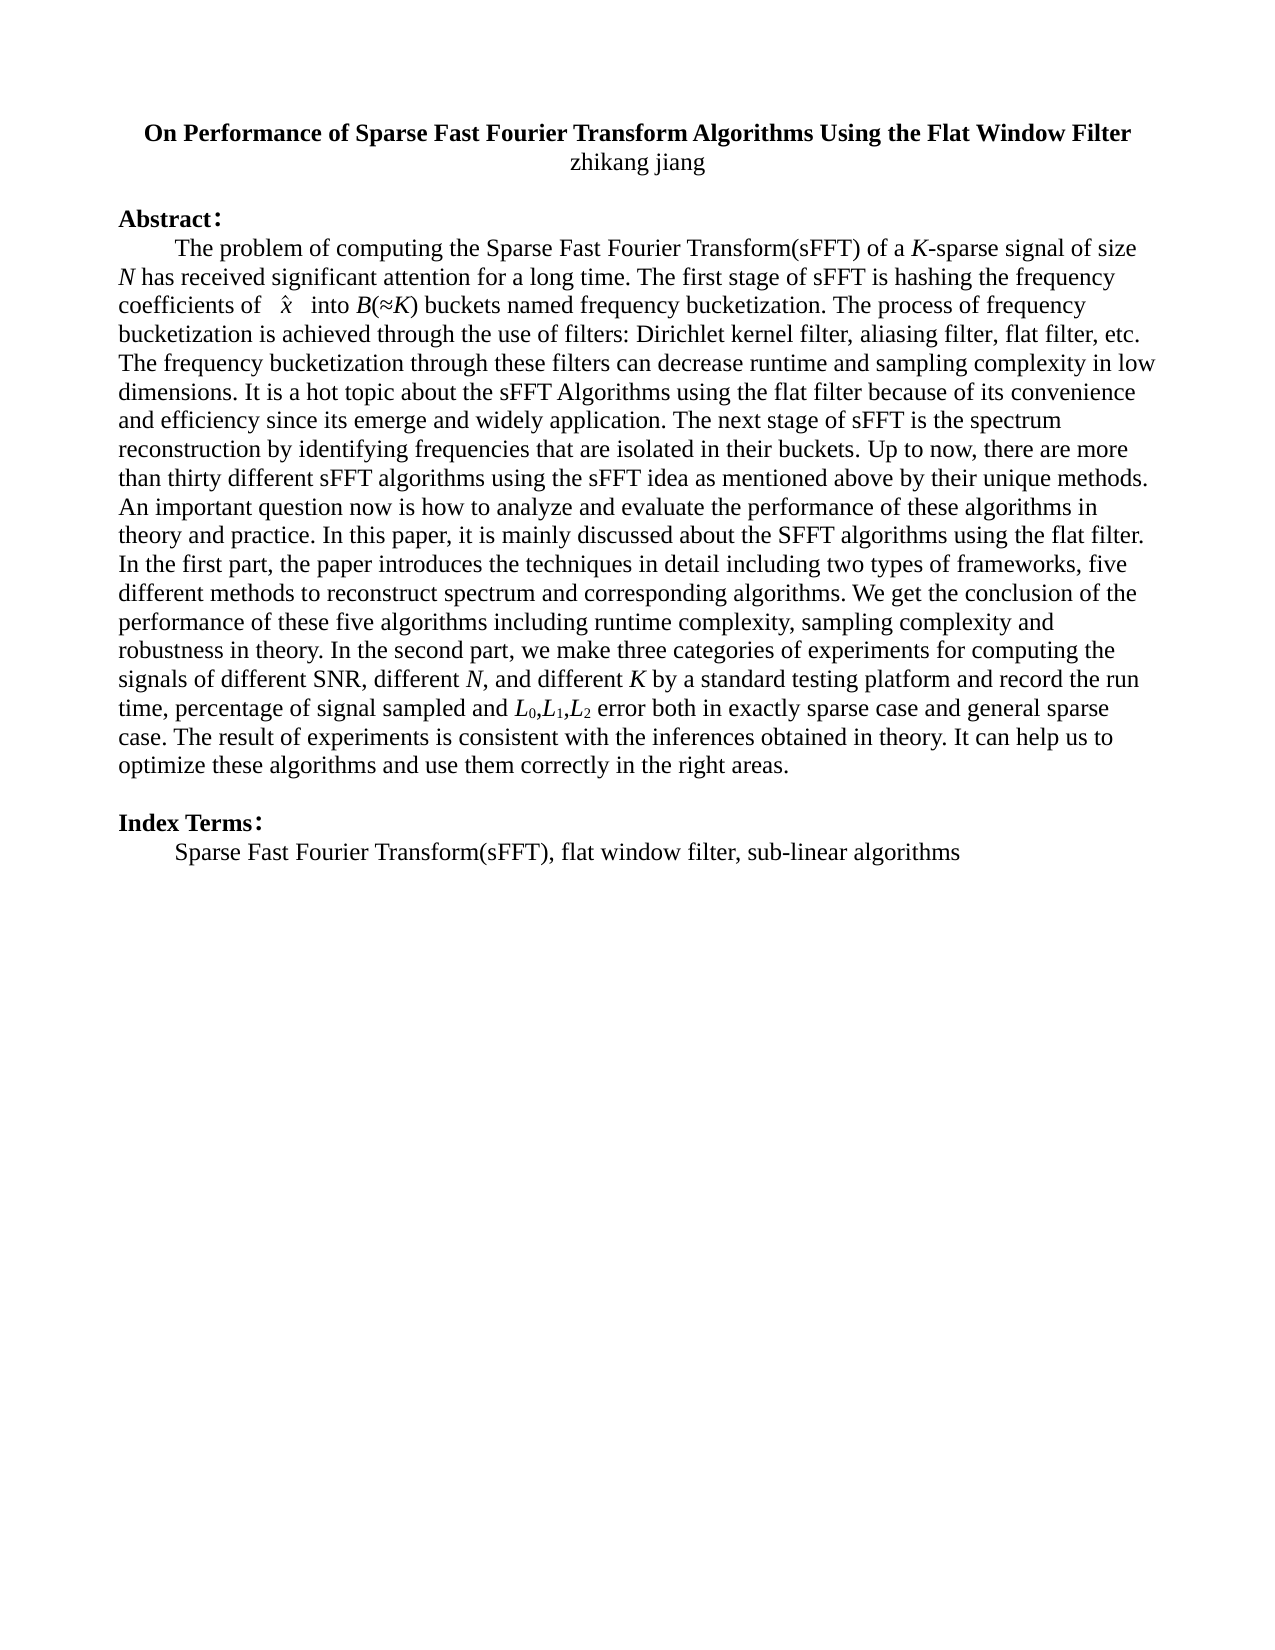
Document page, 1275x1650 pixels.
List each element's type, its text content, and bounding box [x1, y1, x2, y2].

text zhikang jiang [118, 147, 1157, 176]
text Index Terms： [118, 808, 1157, 837]
text On Performance of Sparse Fast Fourier Transform Algorithms Using the Flat Window Filter [118, 118, 1157, 147]
text The problem of computing the Sparse Fast Fourier Transform(sFFT) of a K-sparse signal of size N has received significant attention for a long time. The first stage of sFFT is hashing the frequency coefficients ofinto B(≈K) buckets named frequency bucketization. The process of frequency bucketization is achieved through the use of filters: Dirichlet kernel filter, aliasing filter, flat filter, etc. The frequency bucketization through these filters can decrease runtime and sampling complexity in low dimensions. It is a hot topic about the sFFT Algorithms using the flat filter because of its convenience and efficiency since its emerge and widely application. The next stage of sFFT is the spectrum reconstruction by identifying frequencies that are isolated in their buckets. Up to now, there are more than thirty different sFFT algorithms using the sFFT idea as mentioned above by their unique methods. An important question now is how to analyze and evaluate the performance of these algorithms in theory and practice. In this paper, it is mainly discussed about the SFFT algorithms using the flat filter. In the first part, the paper introduces the techniques in detail including two types of frameworks, five different methods to reconstruct spectrum and corresponding algorithms. We get the conclusion of the performance of these five algorithms including runtime complexity, sampling complexity and robustness in theory. In the second part, we make three categories of experiments for computing the signals of different SNR, different N, and different K by a standard testing platform and record the run time, percentage of signal sampled and L0,L1,L2 error both in exactly sparse case and general sparse case. The result of experiments is consistent with the inferences obtained in theory. It can help us to optimize these algorithms and use them correctly in the right areas. [118, 233, 1157, 779]
text Sparse Fast Fourier Transform(sFFT), flat window filter, sub-linear algorithms [118, 837, 1157, 866]
text Abstract： [118, 204, 1157, 233]
